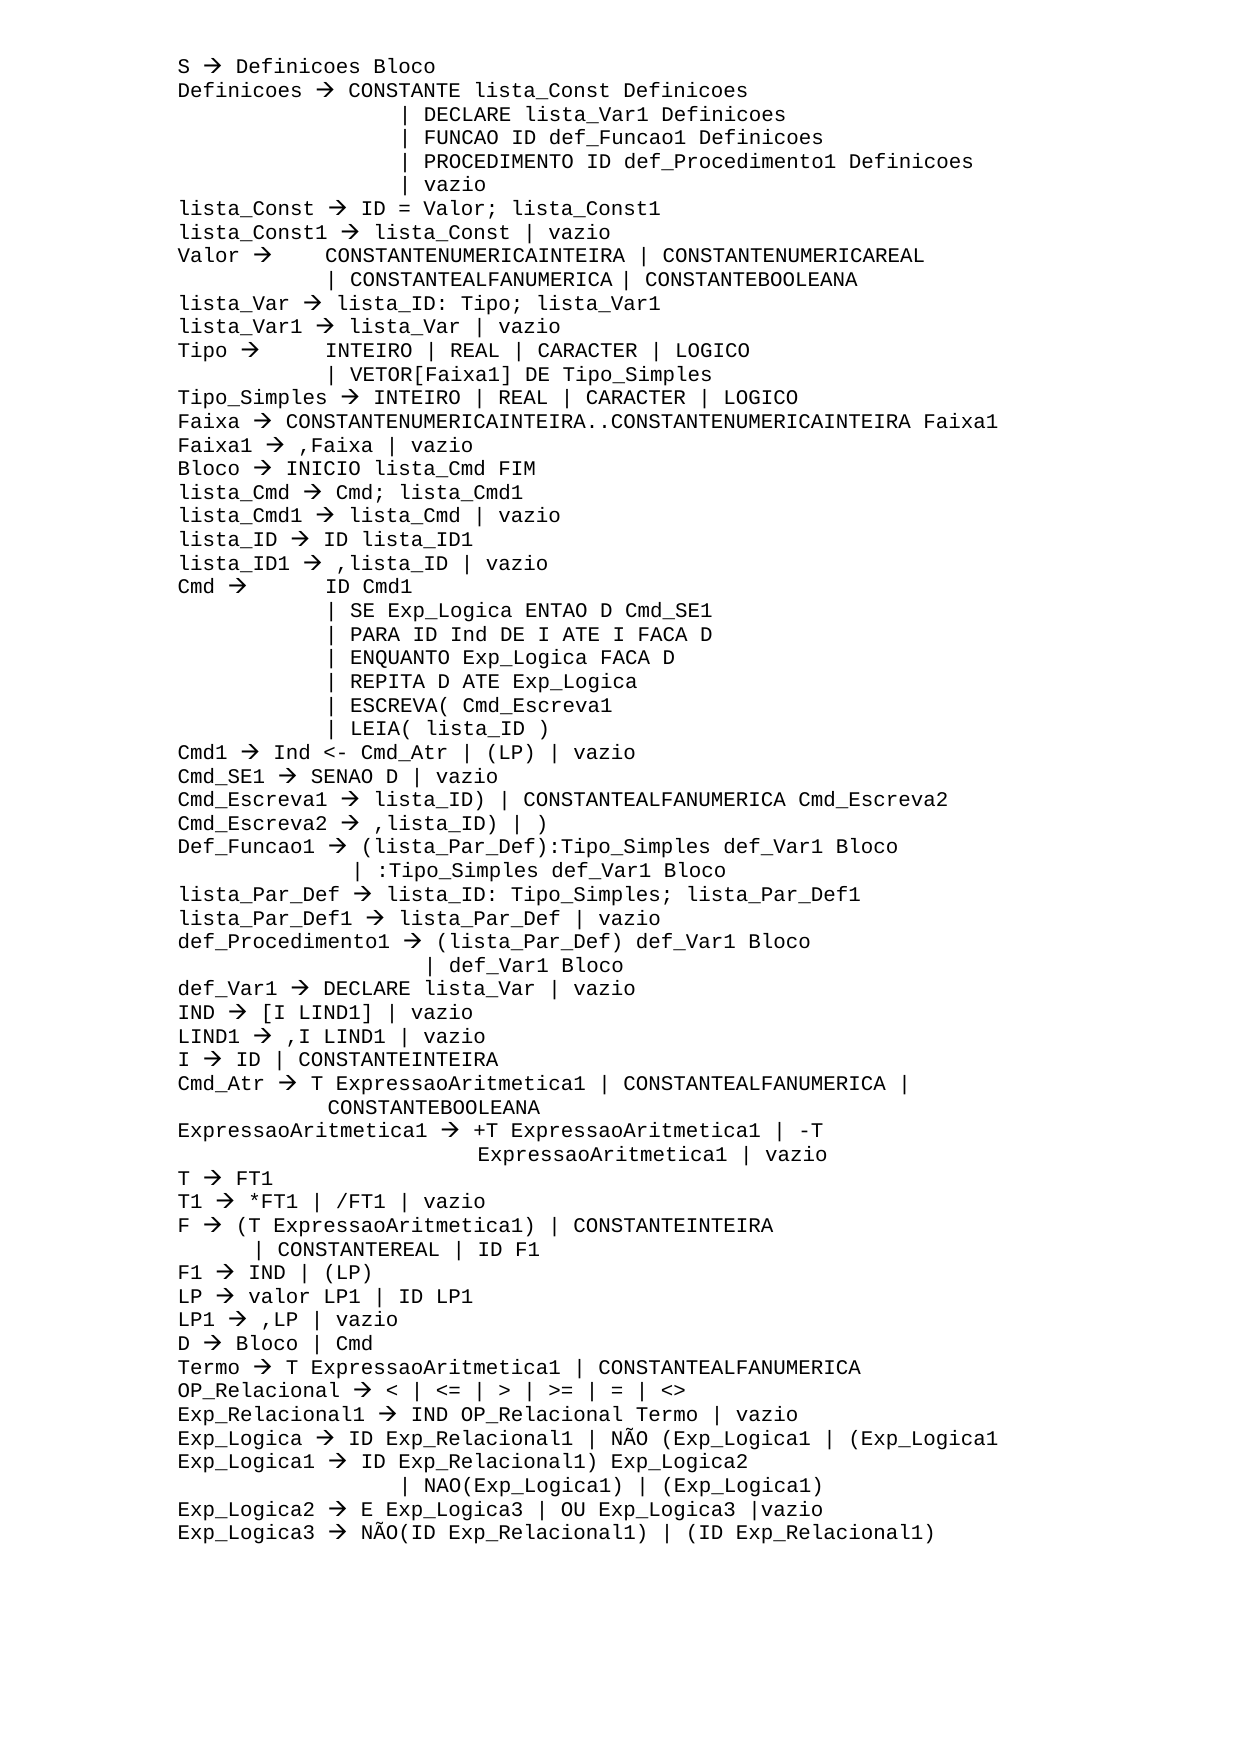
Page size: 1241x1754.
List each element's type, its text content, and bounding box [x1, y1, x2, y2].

text Cmd_Escreva1  lista_ID) | CONSTANTEALFANUMERICA Cmd_Escreva2 [177, 789, 1063, 813]
text Tipo  INTEIRO | REAL | CARACTER | LOGICO [177, 340, 1063, 364]
text | :Tipo_Simples def_Var1 Bloco [177, 860, 1063, 884]
text I  ID | CONSTANTEINTEIRA [177, 1049, 1063, 1073]
text IND  [I LIND1] | vazio [177, 1002, 1063, 1026]
text F1  IND | (LP) [177, 1262, 1063, 1286]
text lista_Par_Def  lista_ID: Tipo_Simples; lista_Par_Def1 [177, 884, 1063, 907]
text Faixa  CONSTANTENUMERICAINTEIRA..CONSTANTENUMERICAINTEIRA Faixa1 [177, 411, 1063, 434]
text T  FT1 [177, 1168, 1063, 1191]
text LIND1  ,I LIND1 | vazio [177, 1026, 1063, 1049]
text Exp_Logica1  ID Exp_Relacional1) Exp_Logica2 [177, 1451, 1063, 1475]
text Termo  T ExpressaoAritmetica1 | CONSTANTEALFANUMERICA [177, 1357, 1063, 1380]
text Valor  CONSTANTENUMERICAINTEIRA | CONSTANTENUMERICAREAL [177, 245, 1063, 269]
text ExpressaoAritmetica1  +T ExpressaoAritmetica1 | -T ExpressaoAritmetica1 | vazio [177, 1120, 1063, 1168]
text Exp_Logica2  E Exp_Logica3 | OU Exp_Logica3 |vazio [177, 1499, 1063, 1522]
text | def_Var1 Bloco [177, 955, 1063, 978]
text | CONSTANTEALFANUMERICA | CONSTANTEBOOLEANA [177, 269, 1063, 293]
text D  Bloco | Cmd [177, 1333, 1063, 1357]
text Tipo_Simples  INTEIRO | REAL | CARACTER | LOGICO [177, 387, 1063, 411]
text Cmd1  Ind <- Cmd_Atr | (LP) | vazio [177, 742, 1063, 766]
text Exp_Relacional1  IND OP_Relacional Termo | vazio [177, 1404, 1063, 1428]
text | DECLARE lista_Var1 Definicoes [177, 103, 1063, 127]
text LP1  ,LP | vazio [177, 1309, 1063, 1333]
text lista_ID  ID lista_ID1 [177, 529, 1063, 553]
text Cmd_Atr  T ExpressaoAritmetica1 | CONSTANTEALFANUMERICA | CONSTANTEBOOLEANA [177, 1073, 1063, 1120]
text | SE Exp_Logica ENTAO D Cmd_SE1 [177, 600, 1063, 624]
text lista_Cmd  Cmd; lista_Cmd1 [177, 482, 1063, 506]
text Faixa1  ,Faixa | vazio [177, 434, 1063, 458]
text Bloco  INICIO lista_Cmd FIM [177, 458, 1063, 482]
text Cmd  ID Cmd1 [177, 576, 1063, 600]
text | PARA ID Ind DE I ATE I FACA D [177, 624, 1063, 647]
text | NAO(Exp_Logica1) | (Exp_Logica1) [363, 1475, 1063, 1499]
text Cmd_SE1  SENAO D | vazio [177, 766, 1063, 789]
text Exp_Logica  ID Exp_Relacional1 | NÃO (Exp_Logica1 | (Exp_Logica1 [177, 1428, 1063, 1451]
text | ENQUANTO Exp_Logica FACA D [177, 647, 1063, 671]
text def_Procedimento1  (lista_Par_Def) def_Var1 Bloco [177, 931, 1063, 955]
text Cmd_Escreva2  ,lista_ID) | ) [177, 813, 1063, 837]
text lista_ID1  ,lista_ID | vazio [177, 553, 1063, 576]
text lista_Var  lista_ID: Tipo; lista_Var1 [177, 293, 1063, 316]
text lista_Var1  lista_Var | vazio [177, 316, 1063, 340]
text Definicoes  CONSTANTE lista_Const Definicoes [177, 80, 1063, 103]
text S  Definicoes Bloco [177, 56, 1063, 80]
text | ESCREVA( Cmd_Escreva1 [177, 695, 1063, 718]
text | FUNCAO ID def_Funcao1 Definicoes [177, 127, 1063, 151]
text T1  *FT1 | /FT1 | vazio [177, 1191, 1063, 1215]
text LP  valor LP1 | ID LP1 [177, 1286, 1063, 1309]
text lista_Const1  lista_Const | vazio [177, 222, 1063, 245]
text lista_Cmd1  lista_Cmd | vazio [177, 506, 1063, 529]
text | CONSTANTEREAL | ID F1 [177, 1238, 1063, 1262]
text lista_Const  ID = Valor; lista_Const1 [177, 198, 1063, 222]
text Exp_Logica3  NÃO(ID Exp_Relacional1) | (ID Exp_Relacional1) [177, 1522, 1063, 1546]
text F  (T ExpressaoAritmetica1) | CONSTANTEINTEIRA [177, 1215, 1063, 1238]
text lista_Par_Def1  lista_Par_Def | vazio [177, 907, 1063, 931]
text | PROCEDIMENTO ID def_Procedimento1 Definicoes [177, 151, 1063, 174]
text Def_Funcao1  (lista_Par_Def):Tipo_Simples def_Var1 Bloco [177, 837, 1063, 860]
text OP_Relacional  < | <= | > | >= | = | <> [177, 1380, 1063, 1404]
text | vazio [177, 174, 1063, 198]
text | LEIA( lista_ID ) [177, 718, 1063, 742]
text | VETOR[Faixa1] DE Tipo_Simples [251, 364, 1063, 387]
text | REPITA D ATE Exp_Logica [177, 671, 1063, 695]
text def_Var1  DECLARE lista_Var | vazio [177, 978, 1063, 1002]
